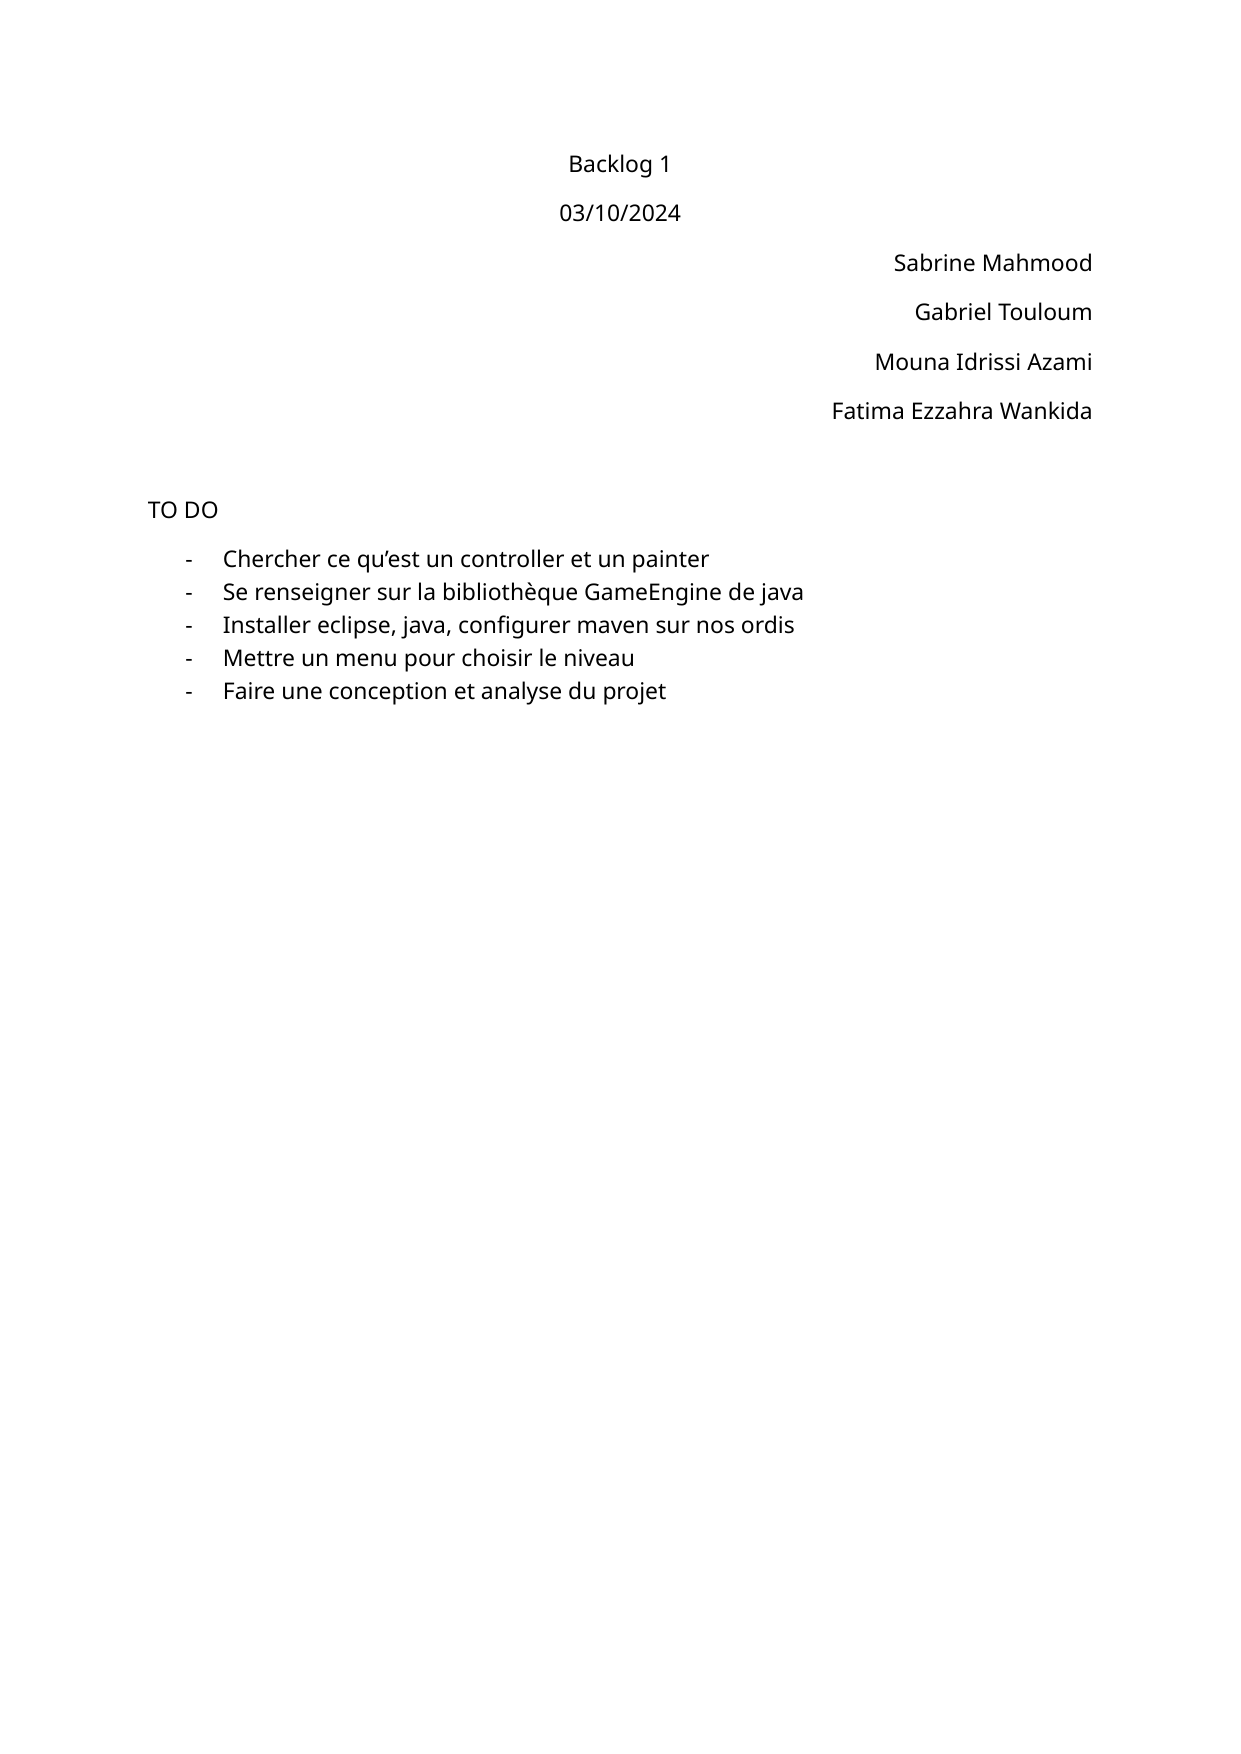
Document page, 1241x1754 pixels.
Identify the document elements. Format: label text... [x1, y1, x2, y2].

text Backlog 1 [148, 148, 1093, 179]
text TO DO [148, 494, 1093, 525]
list Installer eclipse, java, configurer maven sur nos ordis [185, 609, 1093, 640]
text Fatima Ezzahra Wankida [148, 395, 1093, 426]
text Gabriel Touloum [148, 296, 1093, 327]
list Chercher ce qu’est un controller et un painter [185, 543, 1093, 575]
text Sabrine Mahmood [148, 247, 1093, 278]
list Faire une conception et analyse du projet [185, 675, 1093, 706]
text Mouna Idrissi Azami [148, 346, 1093, 377]
text 03/10/2024 [148, 197, 1093, 228]
list Se renseigner sur la bibliothèque GameEngine de java [185, 576, 1093, 607]
list Mettre un menu pour choisir le niveau [185, 642, 1093, 673]
